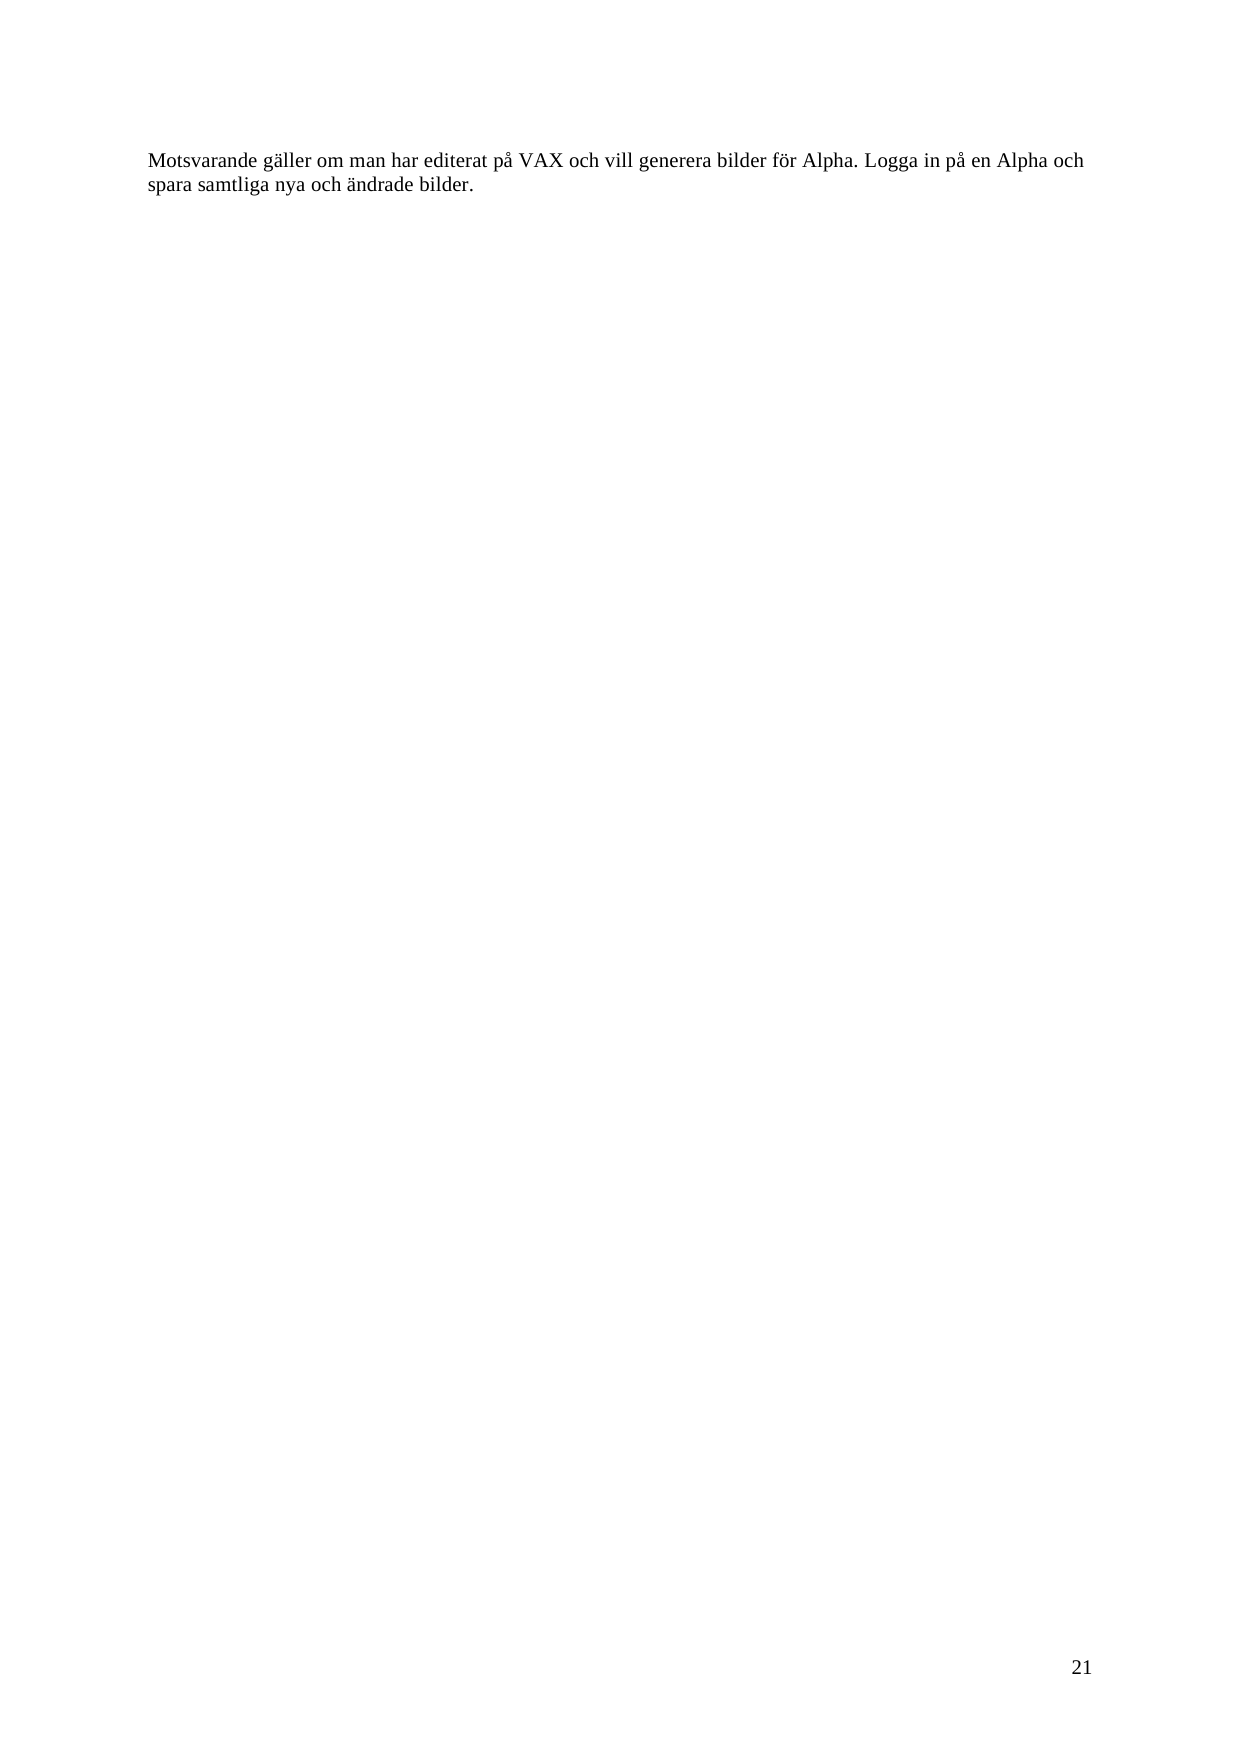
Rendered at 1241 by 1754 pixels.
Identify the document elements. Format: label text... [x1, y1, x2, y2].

text Motsvarande gäller om man har editerat på VAX och vill generera bilder för Alpha. Logga in på en Alpha och spara samtliga nya och ändrade bilder. [148, 148, 1093, 196]
